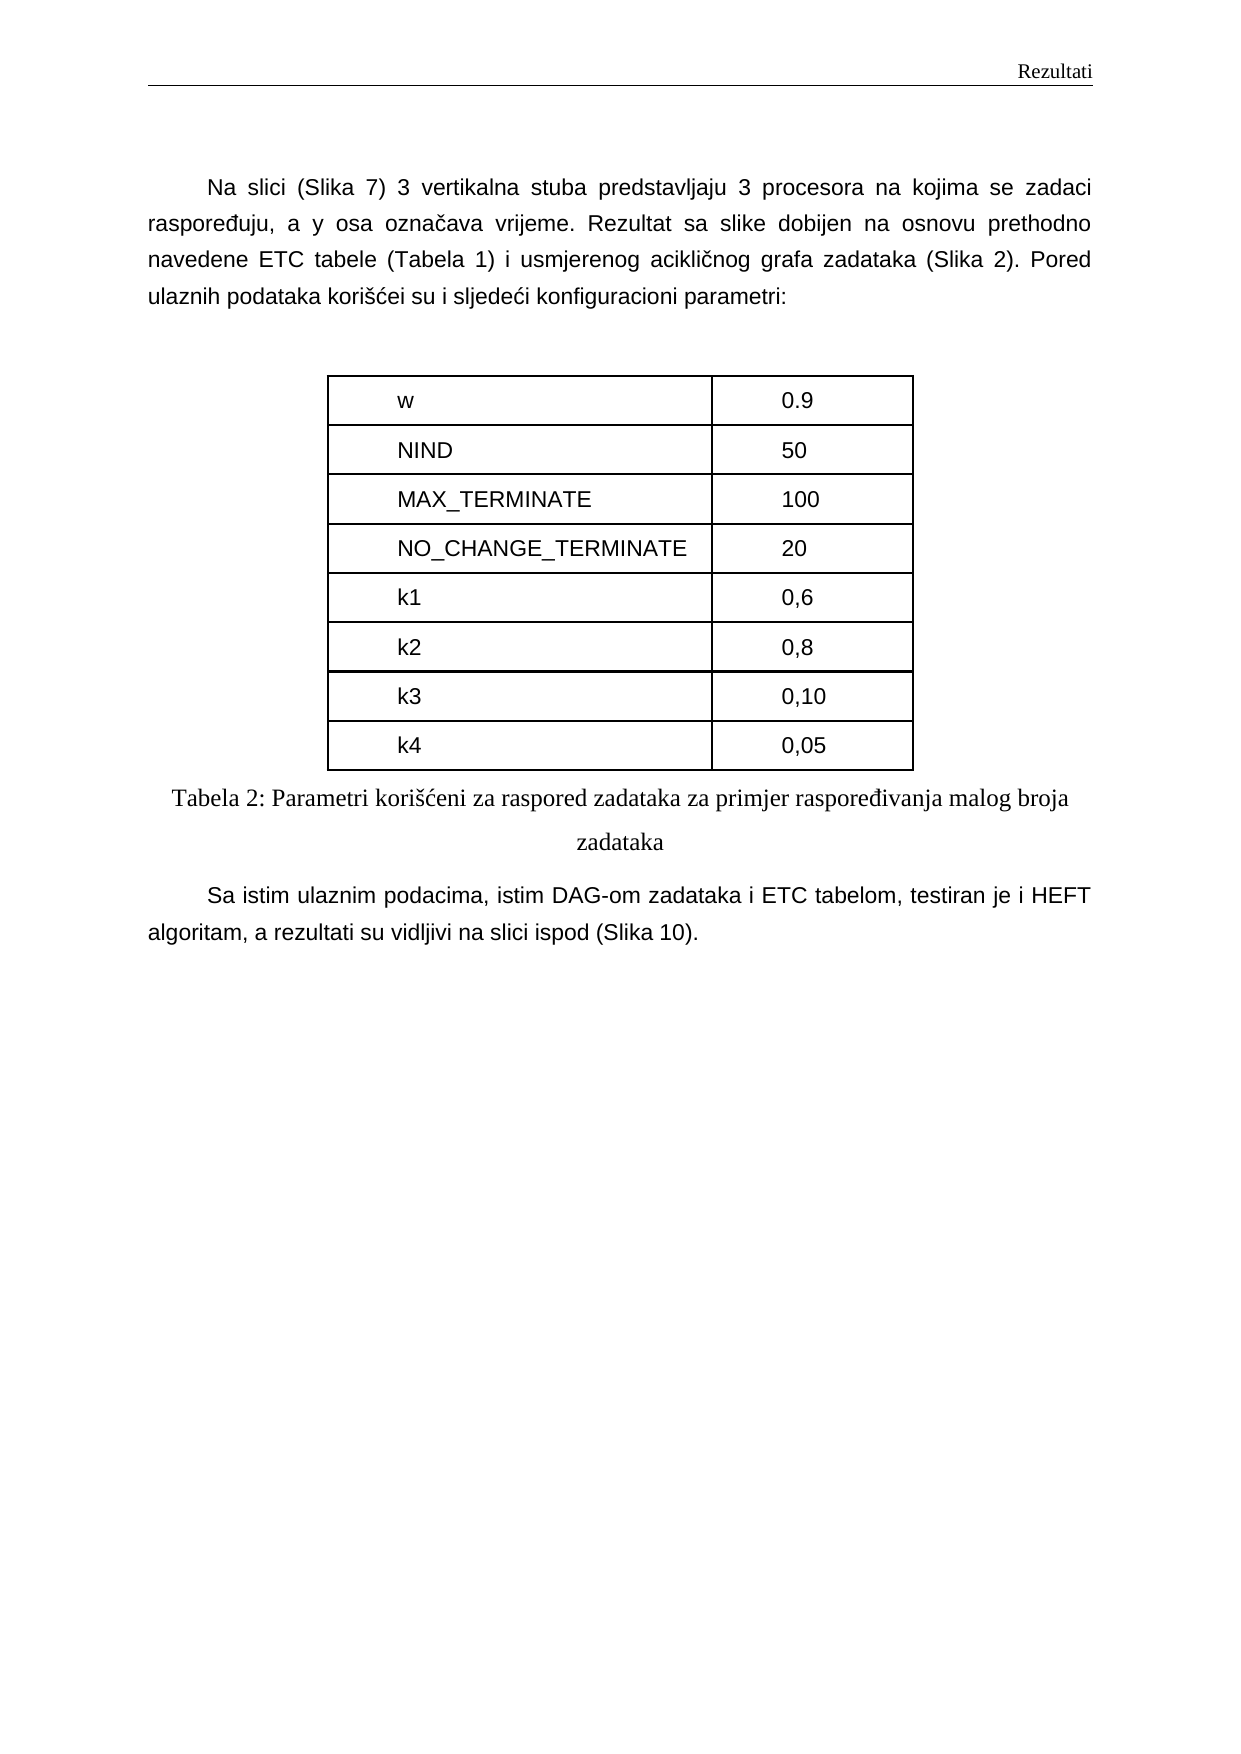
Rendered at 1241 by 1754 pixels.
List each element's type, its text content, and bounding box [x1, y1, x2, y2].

table_cell 50 [713, 426, 912, 473]
table_cell 0,6 [713, 574, 912, 621]
table_cell NIND [329, 426, 711, 473]
table_cell 100 [713, 475, 912, 523]
table_cell MAX_TERMINATE [329, 475, 711, 523]
table_cell k3 [329, 673, 711, 720]
table_header w [329, 377, 711, 424]
table_cell k4 [329, 722, 711, 769]
table_cell k1 [329, 574, 711, 621]
table_cell 0,05 [713, 722, 912, 769]
text Sa istim ulaznim podacima, istim DAG-om zadataka i ETC tabelom, testiran je i HEFT algoritam, a rezultati su vidljivi na slici ispod (Slika 10). [148, 882, 1093, 945]
table_cell k2 [329, 623, 711, 670]
table_header 0.9 [713, 377, 912, 424]
table_cell NO_CHANGE_TERMINATE [329, 525, 711, 572]
table_cell 0,10 [713, 673, 912, 720]
table_cell 20 [713, 525, 912, 572]
text Tabela 2: Parametri korišćeni za raspored zadataka za primjer raspoređivanja malog broja zadataka [148, 783, 1093, 855]
table_cell 0,8 [713, 623, 912, 670]
text Na slici (Slika 7) 3 vertikalna stuba predstavljaju 3 procesora na kojima se zadaci raspoređuju, a y osa označava vrijeme. Rezultat sa slike dobijen na osnovu prethodno navedene ETC tabele (Tabela 1) i usmjerenog acikličnog grafa zadataka (Slika 2). Pored ulaznih podataka korišćei su i sljedeći konfiguracioni parametri: [148, 174, 1093, 309]
